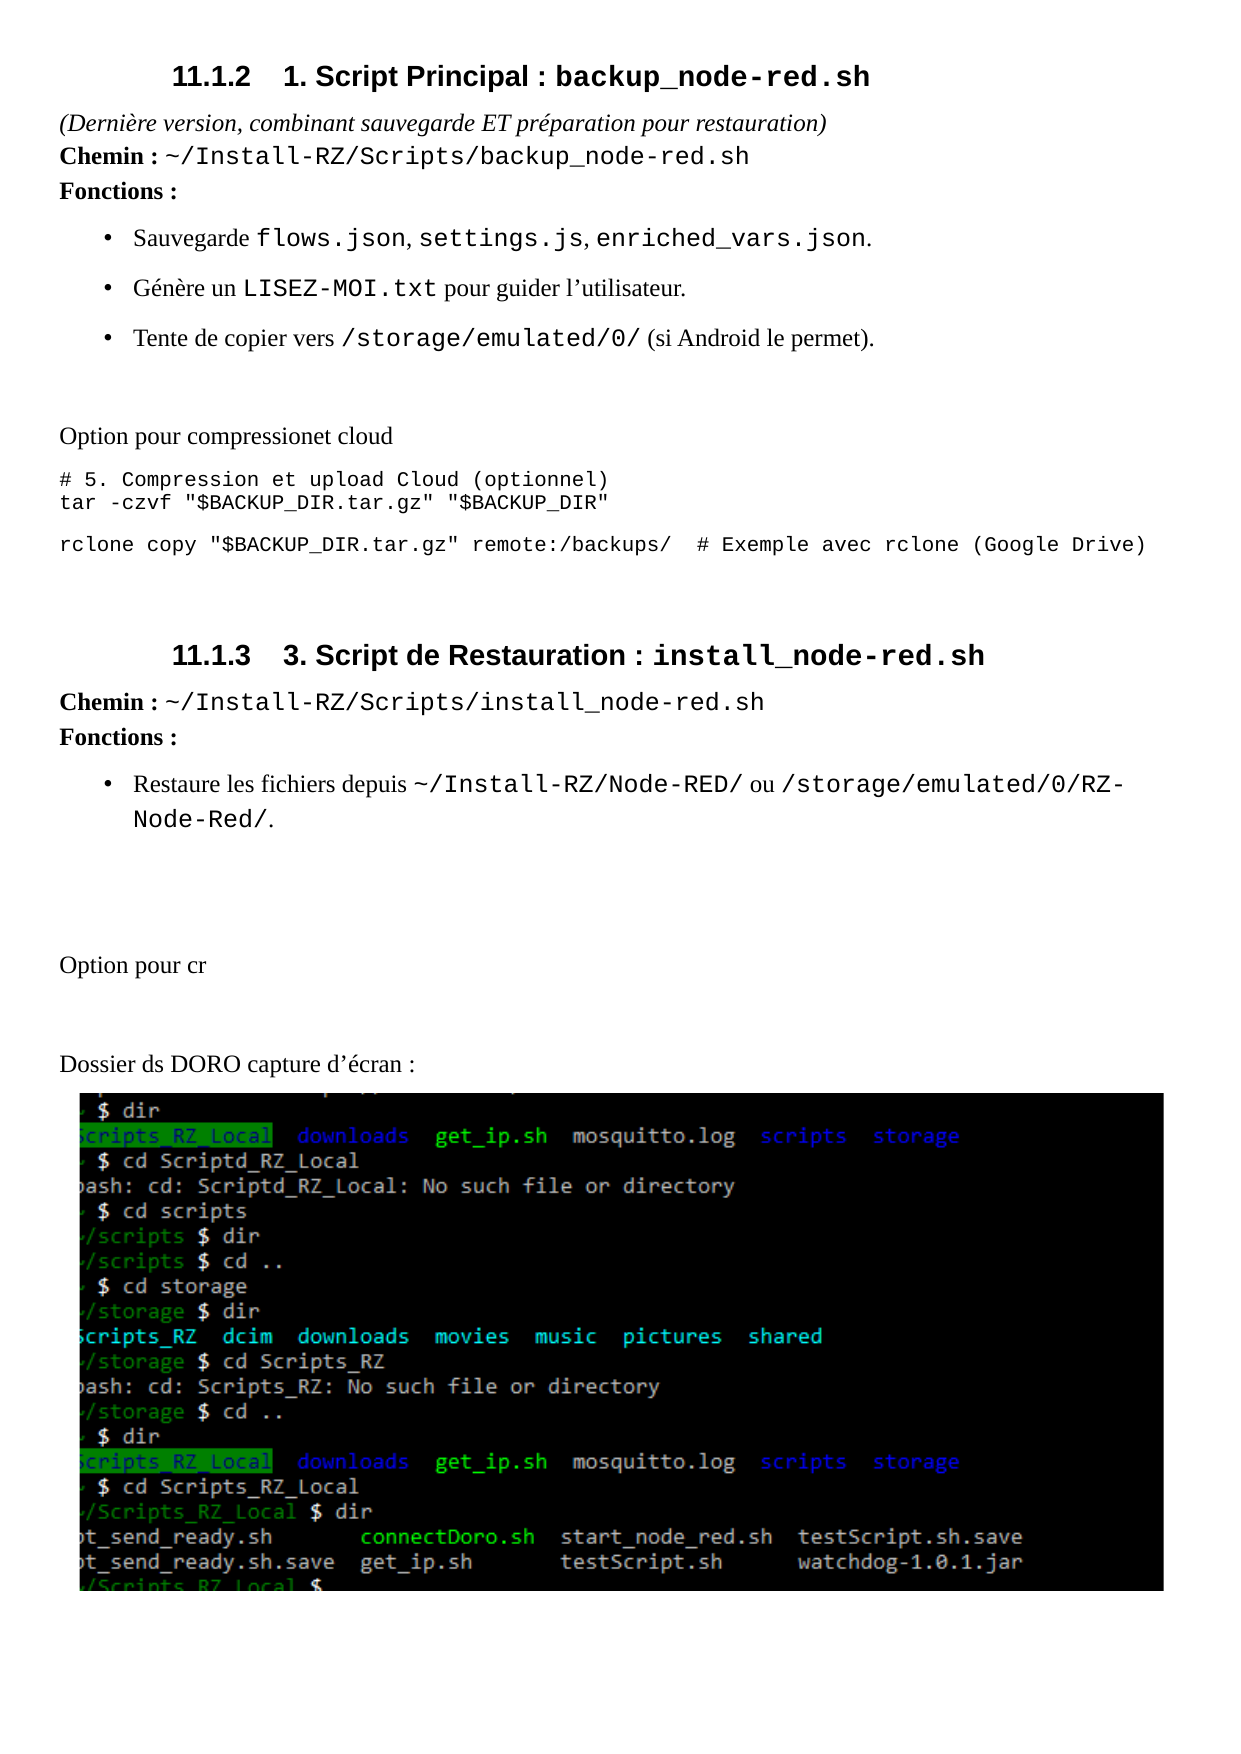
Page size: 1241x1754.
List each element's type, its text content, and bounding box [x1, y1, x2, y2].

list Sauvegarde flows.json, settings.js, enriched_vars.json. [103, 223, 1181, 254]
picture [79, 1093, 1164, 1591]
text (Dernière version, combinant sauvegarde ET préparation pour restauration) Chemin : ~/Install-RZ/Scripts/backup_node-red.sh Fonctions : [59, 108, 1181, 204]
list Génère un LISEZ-MOI.txt pour guider l’utilisateur. [103, 273, 1181, 304]
text # 5. Compression et upload Cloud (optionnel) [59, 469, 1181, 492]
subtitle 1. Script Principal : backup_node-red.sh [172, 59, 1181, 95]
text Option pour cr Dossier ds DORO capture d’écran : [59, 950, 1181, 1619]
list Restaure les fichiers depuis ~/Install-RZ/Node-RED/ ou /storage/emulated/0/RZ-Node-Red/. [103, 769, 1181, 835]
text rclone copy "$BACKUP_DIR.tar.gz" remote:/backups/ # Exemple avec rclone (Google Drive) [59, 534, 1181, 558]
text Chemin : ~/Install-RZ/Scripts/install_node-red.sh Fonctions : [59, 687, 1181, 751]
text Option pour compressionet cloud [59, 421, 1181, 450]
subtitle 3. Script de Restauration : install_node-red.sh [172, 638, 1181, 674]
text tar -czvf "$BACKUP_DIR.tar.gz" "$BACKUP_DIR" [59, 492, 1181, 516]
list Tente de copier vers /storage/emulated/0/ (si Android le permet). [103, 323, 1181, 354]
